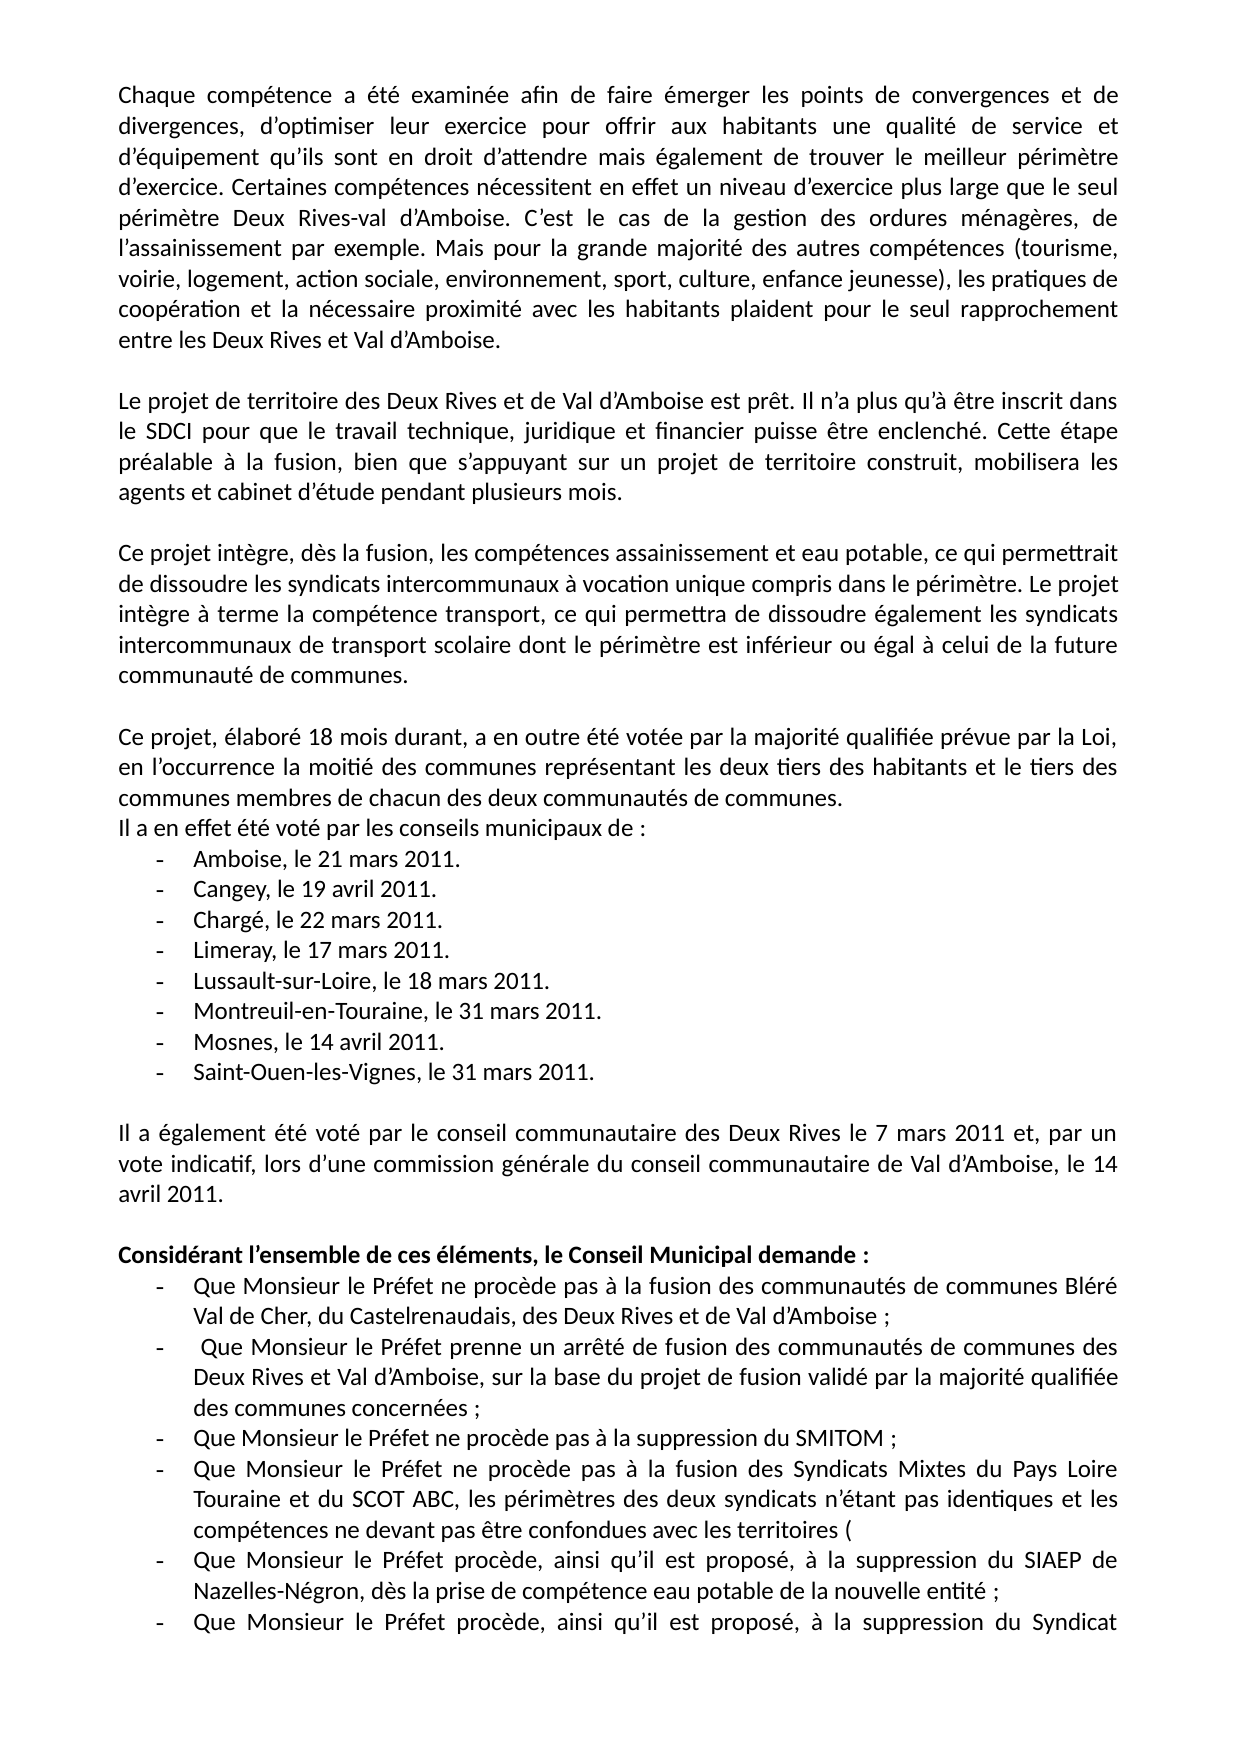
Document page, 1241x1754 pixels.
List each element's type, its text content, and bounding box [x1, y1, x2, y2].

list Limeray, le 17 mars 2011. [156, 934, 1120, 965]
list Mosnes, le 14 avril 2011. [156, 1026, 1120, 1056]
list Il a également été voté par le conseil communautaire des Deux Rives le 7 mars 2011 et, par un vote indicatif, lors d’une commission générale du conseil communautaire de Val d’Amboise, le 14 avril 2011. [118, 1117, 1120, 1209]
list Que Monsieur le Préfet ne procède pas à la fusion des Syndicats Mixtes du Pays Loire Touraine et du SCOT ABC, les périmètres des deux syndicats n’étant pas identiques et les compétences ne devant pas être confondues avec les territoires ( [156, 1453, 1120, 1545]
list Que Monsieur le Préfet procède, ainsi qu’il est proposé, à la suppression du SIAEP de Nazelles-Négron, dès la prise de compétence eau potable de la nouvelle entité ; [156, 1545, 1120, 1606]
list Chargé, le 22 mars 2011. [156, 904, 1120, 934]
list Amboise, le 21 mars 2011. [156, 843, 1120, 873]
list Que Monsieur le Préfet ne procède pas à la suppression du SMITOM ; [156, 1423, 1120, 1453]
list Lussault-sur-Loire, le 18 mars 2011. [156, 965, 1120, 995]
list Ce projet intègre, dès la fusion, les compétences assainissement et eau potable, ce qui permettrait de dissoudre les syndicats intercommunaux à vocation unique compris dans le périmètre. Le projet intègre à terme la compétence transport, ce qui permettra de dissoudre également les syndicats intercommunaux de transport scolaire dont le périmètre est inférieur ou égal à celui de la future communauté de communes. [118, 537, 1120, 690]
text Considérant l’ensemble de ces éléments, le Conseil Municipal demande : [118, 1239, 1120, 1270]
list Ce projet, élaboré 18 mois durant, a en outre été votée par la majorité qualifiée prévue par la Loi, en l’occurrence la moitié des communes représentant les deux tiers des habitants et le tiers des communes membres de chacun des deux communautés de communes. [118, 721, 1120, 812]
list Que Monsieur le Préfet prenne un arrêté de fusion des communautés de communes des Deux Rives et Val d’Amboise, sur la base du projet de fusion validé par la majorité qualifiée des communes concernées ; [156, 1331, 1120, 1423]
list Que Monsieur le Préfet ne procède pas à la fusion des communautés de communes Bléré Val de Cher, du Castelrenaudais, des Deux Rives et de Val d’Amboise ; [156, 1270, 1120, 1331]
list Le projet de territoire des Deux Rives et de Val d’Amboise est prêt. Il n’a plus qu’à être inscrit dans le SDCI pour que le travail technique, juridique et financier puisse être enclenché. Cette étape préalable à la fusion, bien que s’appuyant sur un projet de territoire construit, mobilisera les agents et cabinet d’étude pendant plusieurs mois. [118, 385, 1120, 507]
list Cangey, le 19 avril 2011. [156, 873, 1120, 904]
list Montreuil-en-Touraine, le 31 mars 2011. [156, 995, 1120, 1026]
list Que Monsieur le Préfet procède, ainsi qu’il est proposé, à la suppression du Syndicat [156, 1606, 1120, 1636]
list Il a en effet été voté par les conseils municipaux de : [118, 812, 1120, 843]
list Chaque compétence a été examinée afin de faire émerger les points de convergences et de divergences, d’optimiser leur exercice pour offrir aux habitants une qualité de service et d’équipement qu’ils sont en droit d’attendre mais également de trouver le meilleur périmètre d’exercice. Certaines compétences nécessitent en effet un niveau d’exercice plus large que le seul périmètre Deux Rives-val d’Amboise. C’est le cas de la gestion des ordures ménagères, de l’assainissement par exemple. Mais pour la grande majorité des autres compétences (tourisme, voirie, logement, action sociale, environnement, sport, culture, enfance jeunesse), les pratiques de coopération et la nécessaire proximité avec les habitants plaident pour le seul rapprochement entre les Deux Rives et Val d’Amboise. [118, 80, 1120, 354]
list Saint-Ouen-les-Vignes, le 31 mars 2011. [156, 1056, 1120, 1087]
